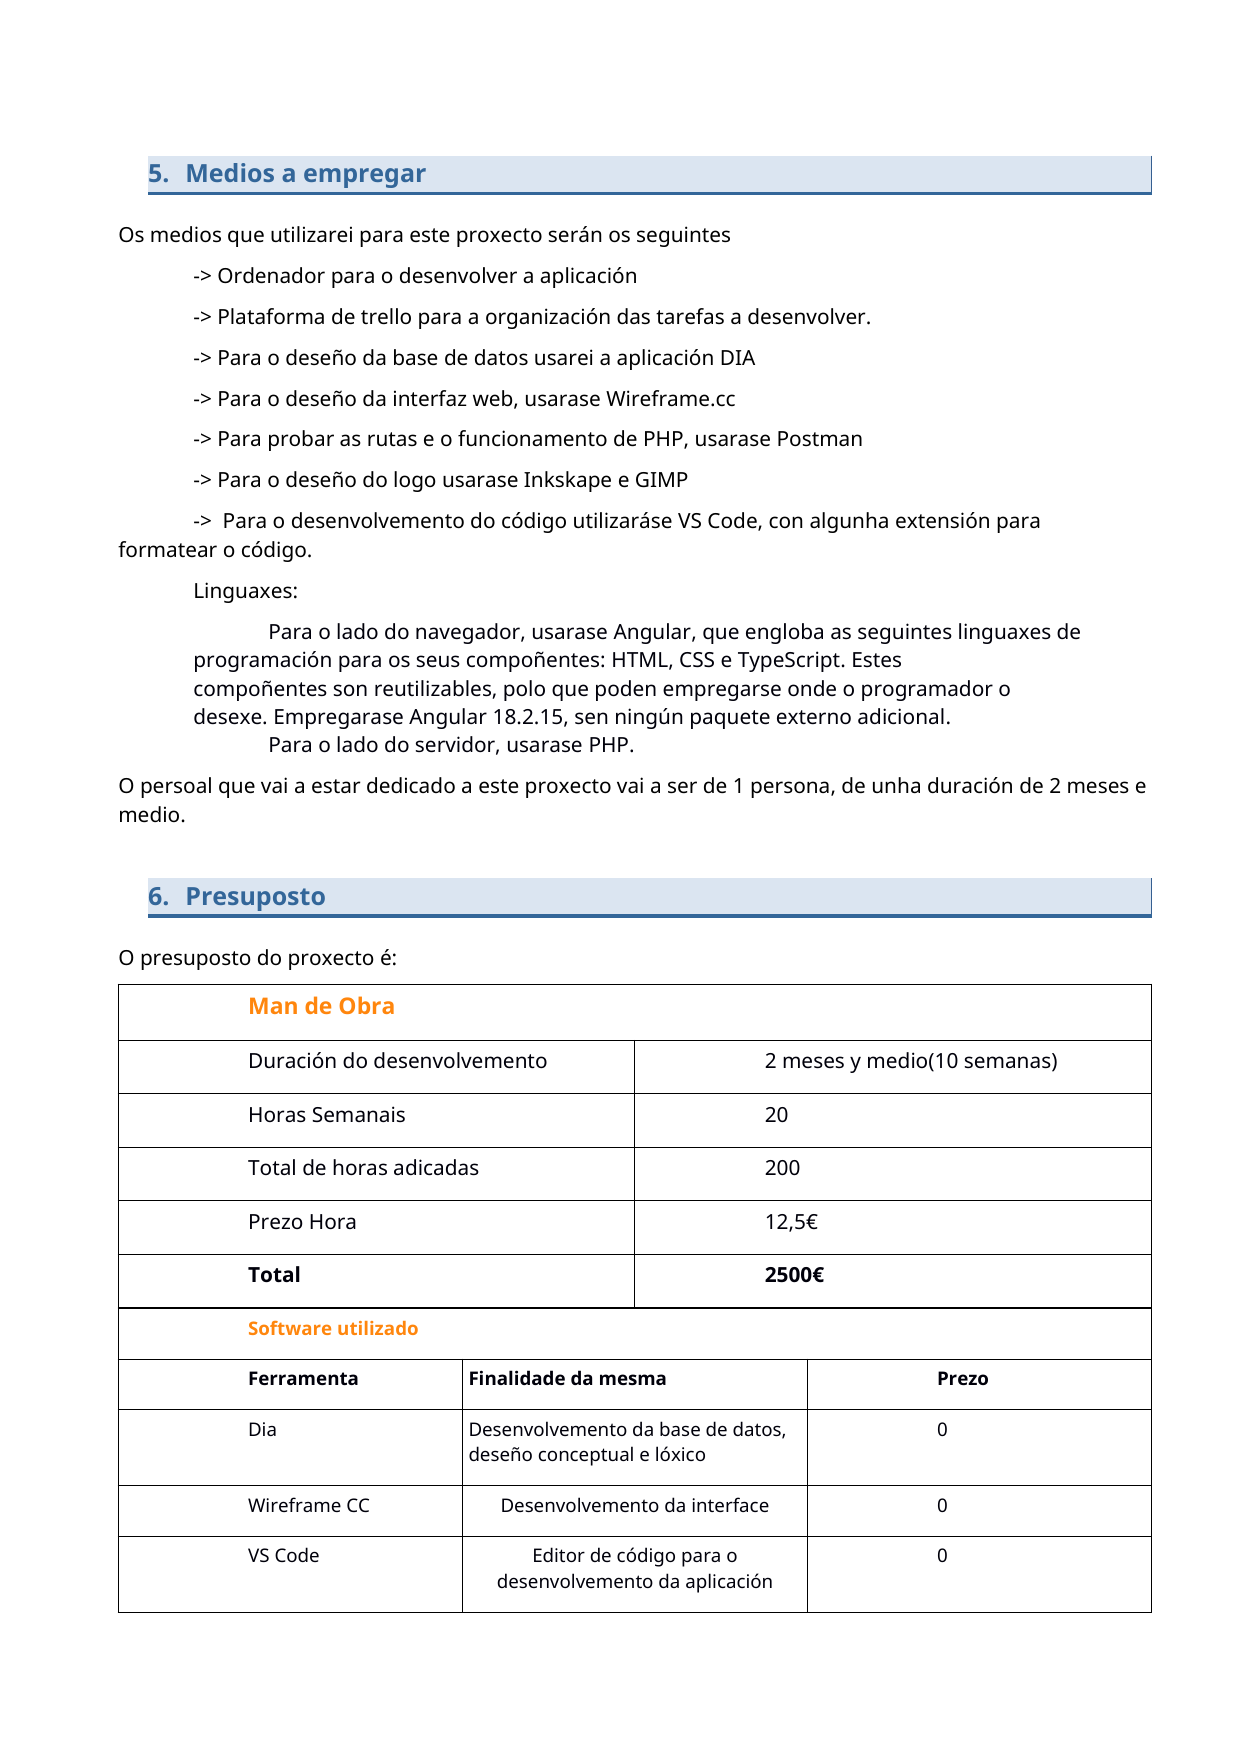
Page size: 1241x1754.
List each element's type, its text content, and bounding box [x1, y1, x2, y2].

table_cell Ferramenta [119, 1360, 462, 1409]
table_cell Desenvolvemento da interface [463, 1486, 807, 1536]
table_cell 20 [635, 1094, 1151, 1147]
table_cell 12,5€ [635, 1201, 1151, 1253]
table_cell Wireframe CC [119, 1486, 462, 1536]
text -> Ordenador para o desenvolver a aplicación [118, 261, 1152, 289]
table_cell Editor de código para o desenvolvemento da aplicación [463, 1537, 807, 1612]
list Medios a empregar [148, 156, 1151, 192]
table_cell VS Code [119, 1537, 462, 1612]
table_cell Prezo [808, 1360, 1151, 1409]
text -> Para o desenvolvemento do código utilizaráse VS Code, con algunha extensión para formatear o código. [118, 506, 1152, 563]
table_cell 2500€ [635, 1255, 1151, 1307]
text Os medios que utilizarei para este proxecto serán os seguintes [118, 220, 1152, 248]
table_cell Dia [119, 1410, 462, 1485]
table_cell Total [119, 1255, 634, 1307]
table_cell 0 [808, 1537, 1151, 1612]
text -> Para o deseño da interfaz web, usarase Wireframe.cc [118, 384, 1152, 412]
text -> Para probar as rutas e o funcionamento de PHP, usarase Postman [118, 424, 1152, 453]
text -> Para o deseño da base de datos usarei a aplicación DIA [118, 343, 1152, 371]
table_cell 0 [808, 1410, 1151, 1485]
table_cell Total de horas adicadas [119, 1148, 634, 1200]
text -> Plataforma de trello para a organización das tarefas a desenvolver. [118, 302, 1152, 330]
text Para o lado do navegador, usarase Angular, que engloba as seguintes linguaxes de programación para os seus compoñentes: HTML, CSS e TypeScript. Estes compoñentes son reutilizables, polo que poden empregarse onde o programador o desexe. Empregarase Angular 18.2.15, sen ningún paquete externo adicional. Para o lado do servidor, usarase PHP. [118, 617, 1152, 759]
list Presuposto [148, 878, 1151, 914]
table_cell 2 meses y medio(10 semanas) [635, 1041, 1151, 1093]
table_cell Horas Semanais [119, 1094, 634, 1147]
table_header Software utilizado [119, 1309, 1151, 1358]
table_cell 0 [808, 1486, 1151, 1536]
table_cell Duración do desenvolvemento [119, 1041, 634, 1093]
text O presuposto do proxecto é: [118, 943, 1152, 971]
text Linguaxes: [118, 576, 1152, 604]
table_cell Desenvolvemento da base de datos, deseño conceptual e lóxico [463, 1410, 807, 1485]
text -> Para o deseño do logo usarase Inkskape e GIMP [118, 466, 1152, 494]
table_cell Finalidade da mesma [463, 1360, 807, 1409]
table_header Man de Obra [119, 985, 1151, 1040]
text O persoal que vai a estar dedicado a este proxecto vai a ser de 1 persona, de unha duración de 2 meses e medio. [118, 771, 1152, 828]
table_cell 200 [635, 1148, 1151, 1200]
table_cell Prezo Hora [119, 1201, 634, 1253]
